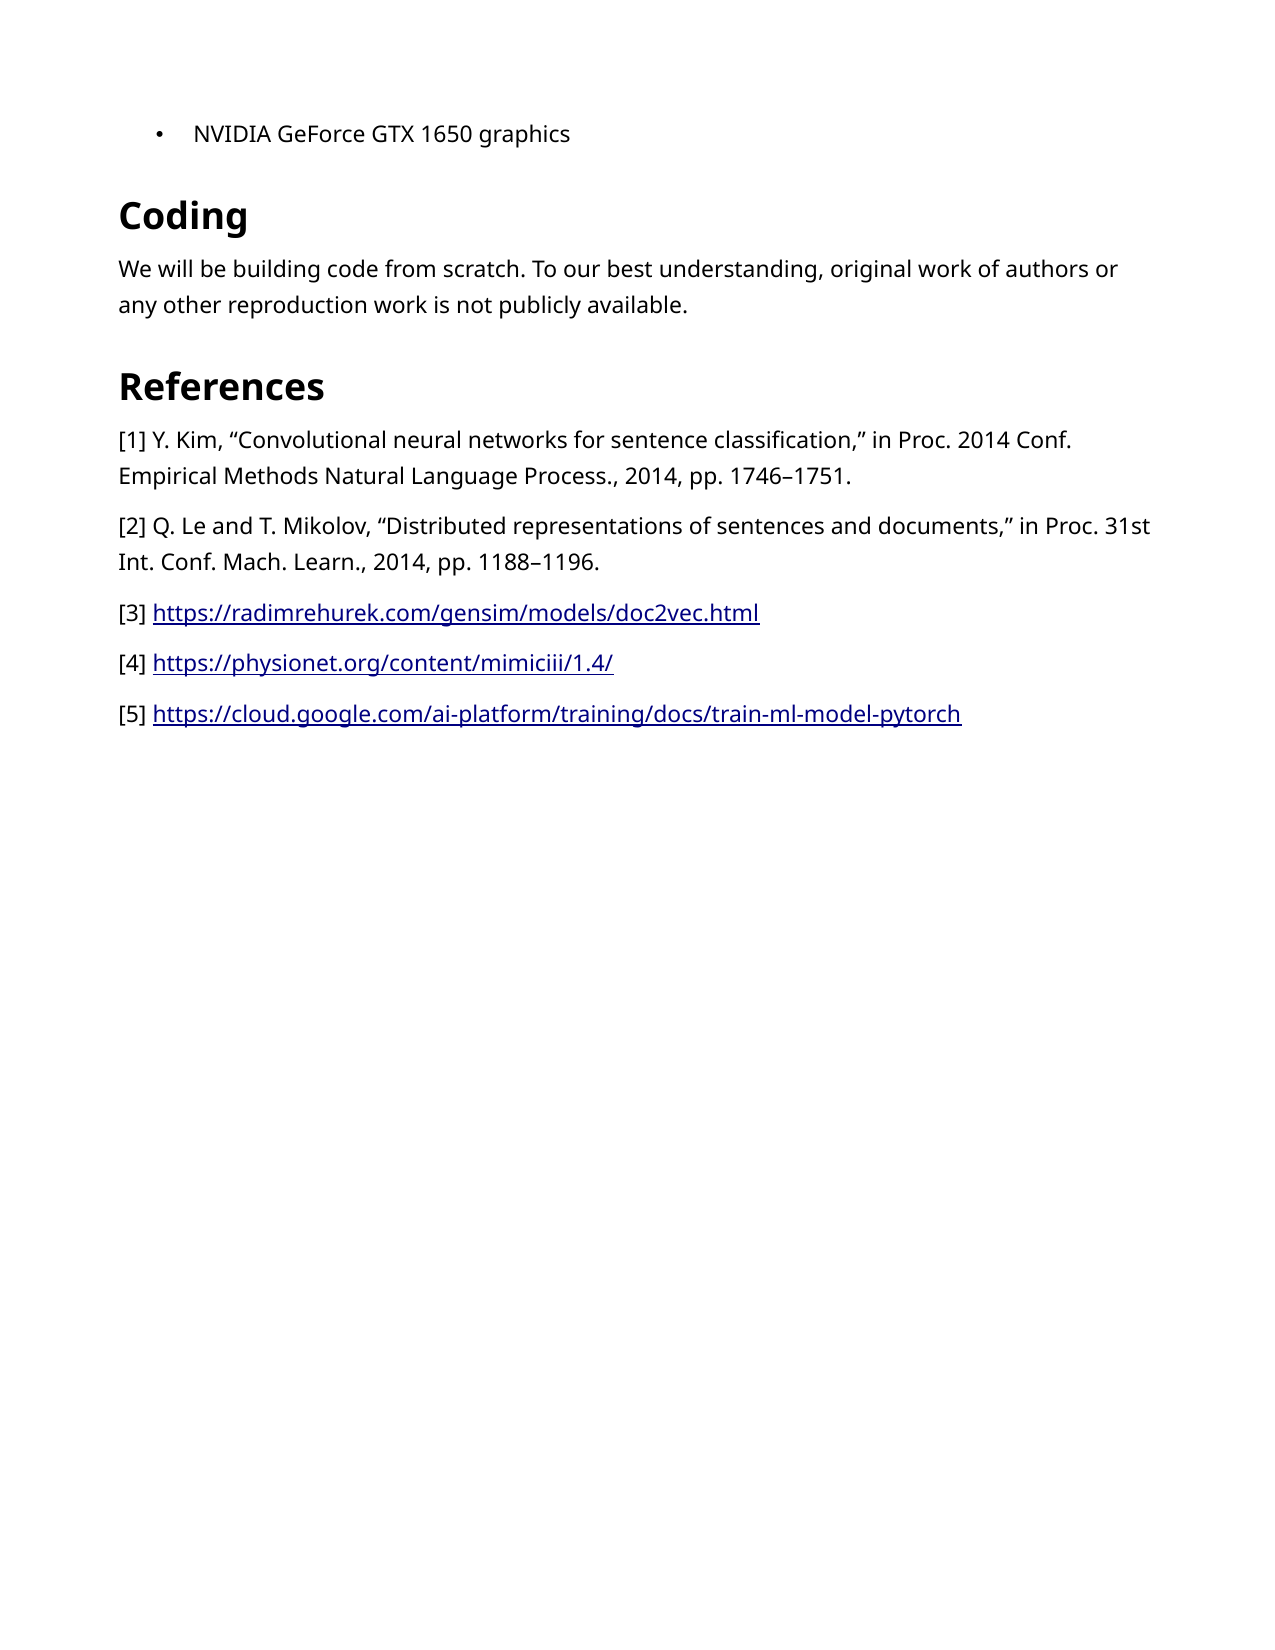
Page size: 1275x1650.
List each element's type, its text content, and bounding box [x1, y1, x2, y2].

text [3] https://radimrehurek.com/gensim/models/doc2vec.html [118, 597, 1157, 628]
text [5] https://cloud.google.com/ai-platform/training/docs/train-ml-model-pytorch [118, 698, 1157, 729]
list NVIDIA GeForce GTX 1650 graphics [156, 118, 1157, 149]
text [2] Q. Le and T. Mikolov, “Distributed representations of sentences and documents,” in Proc. 31st Int. Conf. Mach. Learn., 2014, pp. 1188–1196. [118, 510, 1157, 577]
text [4] https://physionet.org/content/mimiciii/1.4/ [118, 647, 1157, 678]
text [1] Y. Kim, “Convolutional neural networks for sentence classification,” in Proc. 2014 Conf. Empirical Methods Natural Language Process., 2014, pp. 1746–1751. [118, 424, 1157, 491]
subtitle Coding [118, 189, 1157, 241]
subtitle References [118, 360, 1157, 411]
text We will be building code from scratch. To our best understanding, original work of authors or any other reproduction work is not publicly available. [118, 253, 1157, 320]
